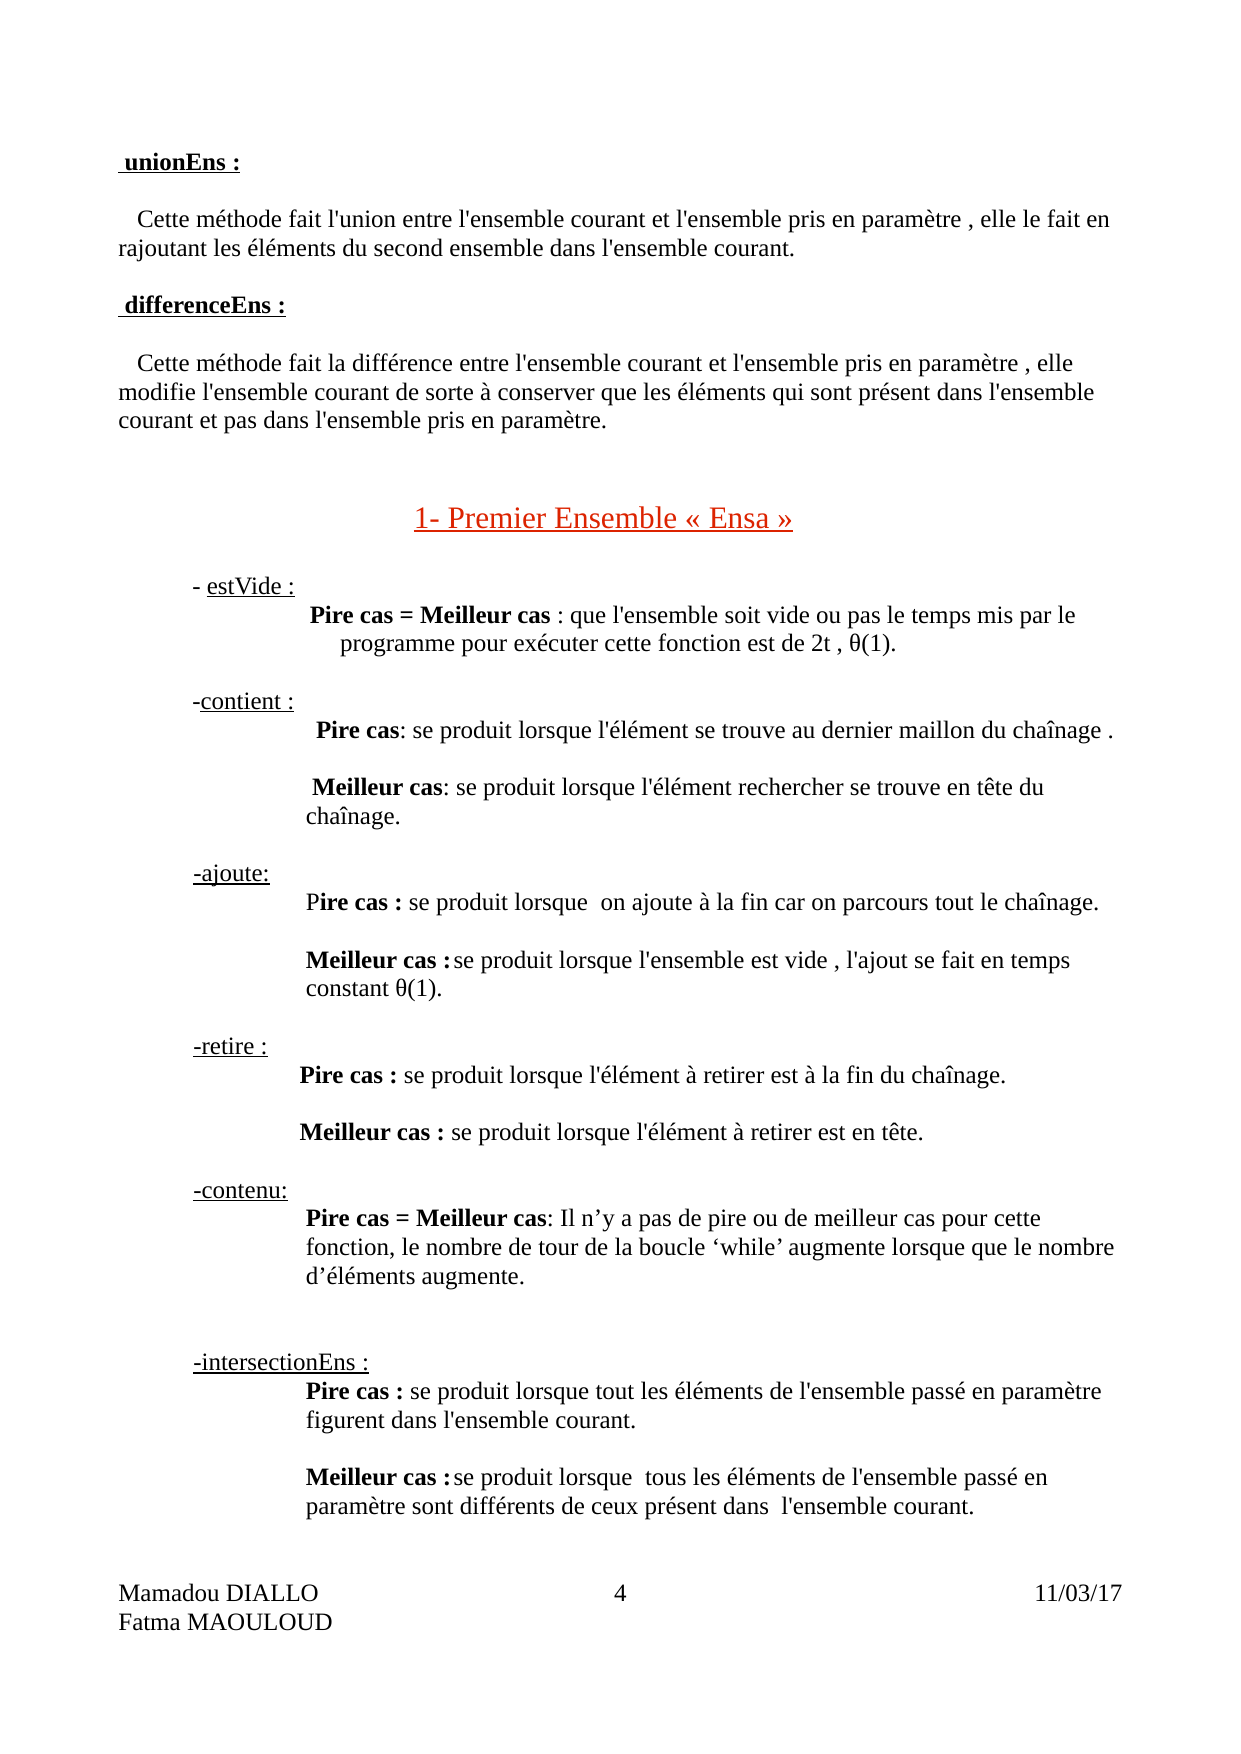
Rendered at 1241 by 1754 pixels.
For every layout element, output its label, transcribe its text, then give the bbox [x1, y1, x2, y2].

list -contenu: [156, 1175, 1122, 1203]
text -contient : [118, 686, 1122, 715]
text Pire cas: se produit lorsque l'élément se trouve au dernier maillon du chaînage . [118, 715, 1122, 743]
text Cette méthode fait l'union entre l'ensemble courant et l'ensemble pris en paramètre , elle le fait en rajoutant les éléments du second ensemble dans l'ensemble courant. [118, 204, 1122, 262]
list Meilleur cas : se produit lorsque tous les éléments de l'ensemble passé en paramètre sont différents de ceux présent dans l'ensemble courant. [268, 1462, 1122, 1520]
list Pire cas : se produit lorsque tout les éléments de l'ensemble passé en paramètre figurent dans l'ensemble courant. [268, 1376, 1122, 1433]
text unionEns : [118, 147, 1122, 176]
list Meilleur cas : se produit lorsque l'élément à retirer est en tête. [231, 1117, 1122, 1146]
list Pire cas : se produit lorsque on ajoute à la fin car on parcours tout le chaînage. [193, 887, 1122, 916]
text - estVide : [118, 571, 1122, 600]
text differenceEns : [118, 291, 1122, 319]
list Meilleur cas : se produit lorsque l'ensemble est vide , l'ajout se fait en temps constant θ(1). [268, 945, 1122, 1002]
text Cette méthode fait la différence entre l'ensemble courant et l'ensemble pris en paramètre , elle modifie l'ensemble courant de sorte à conserver que les éléments qui sont présent dans l'ensemble courant et pas dans l'ensemble pris en paramètre. [118, 348, 1122, 434]
list Meilleur cas: se produit lorsque l'élément rechercher se trouve en tête du chaînage. [268, 772, 1122, 830]
list Pire cas : se produit lorsque l'élément à retirer est à la fin du chaînage. [231, 1060, 1122, 1088]
list -retire : [156, 1031, 1122, 1060]
text 1- Premier Ensemble « Ensa » [118, 499, 1122, 535]
text Pire cas = Meilleur cas : que l'ensemble soit vide ou pas le temps mis par le programme pour exécuter cette fonction est de 2t , θ(1). [118, 600, 1122, 657]
list -intersectionEns : [156, 1347, 1122, 1376]
list Pire cas = Meilleur cas: Il n’y a pas de pire ou de meilleur cas pour cette fonction, le nombre de tour de la boucle ‘while’ augmente lorsque que le nombre d’éléments augmente. [268, 1203, 1122, 1290]
list -ajoute: [156, 858, 1122, 887]
